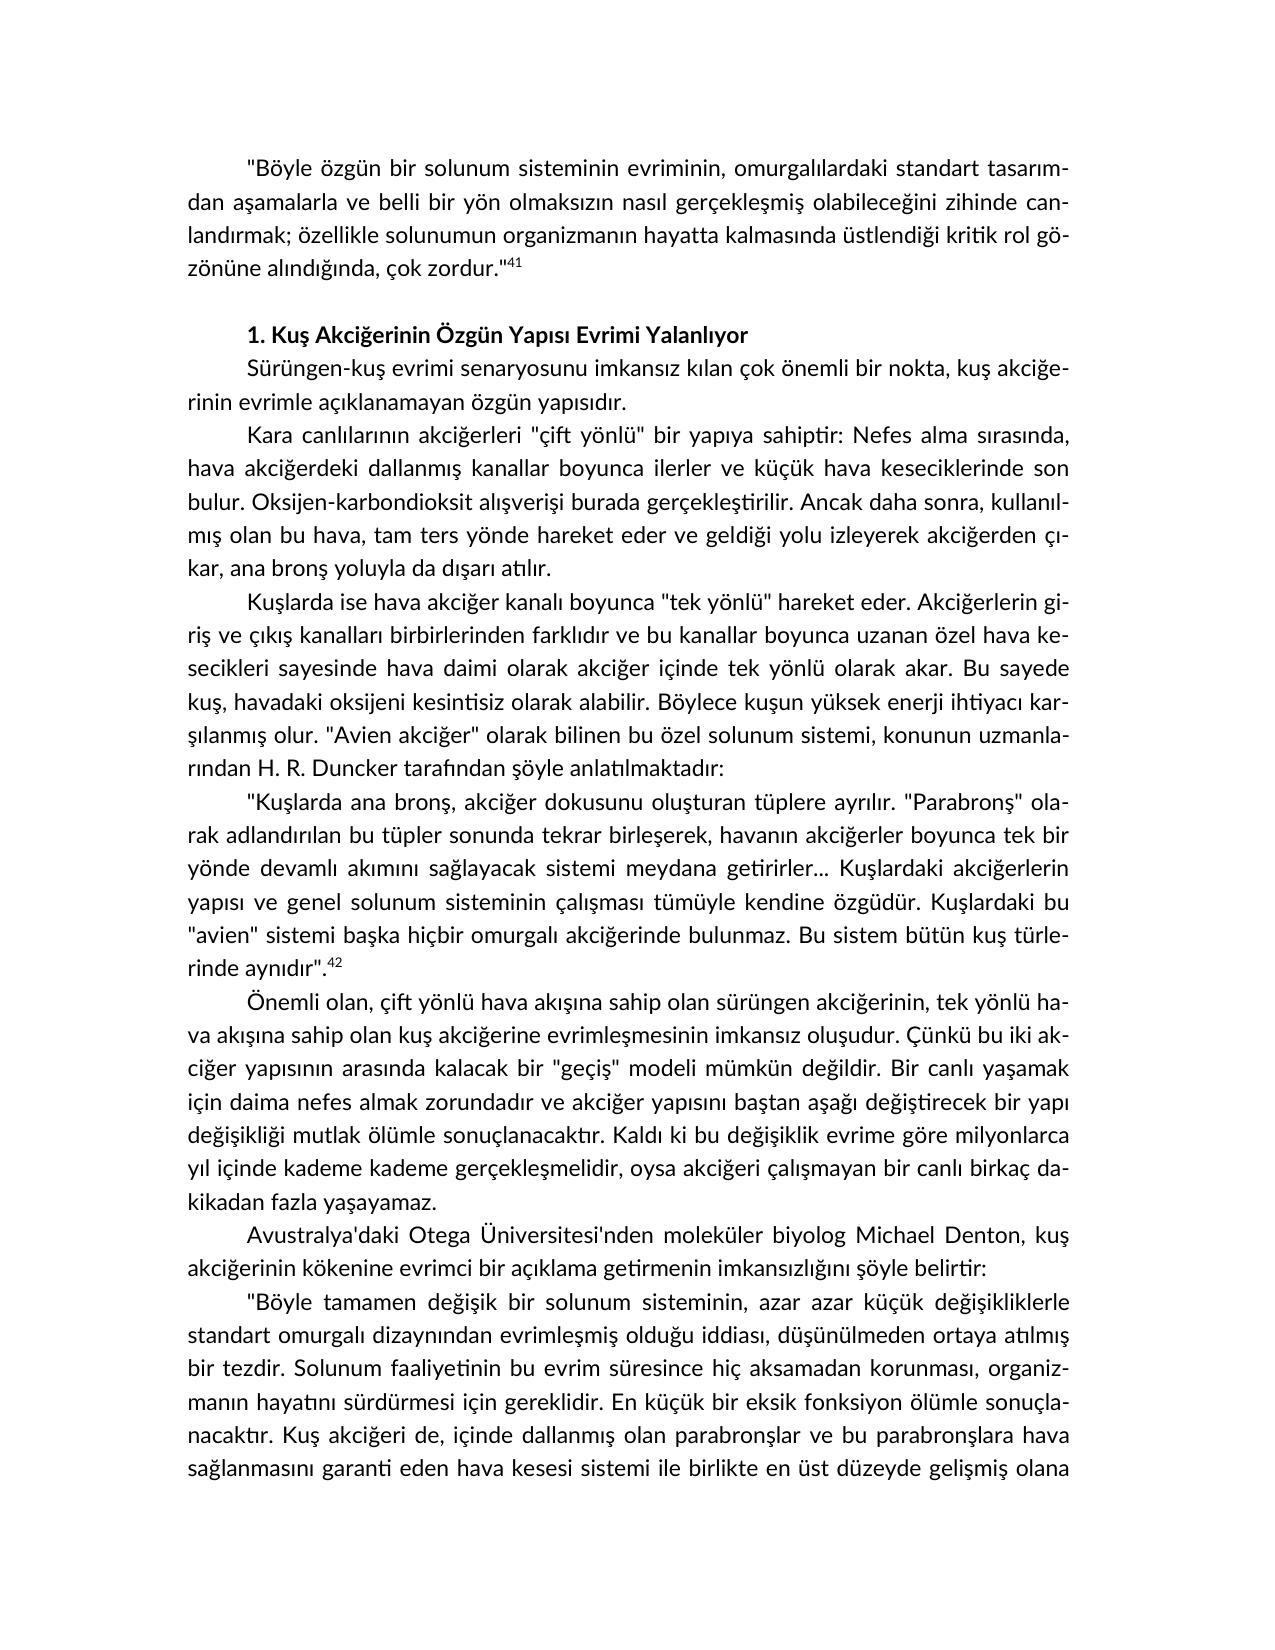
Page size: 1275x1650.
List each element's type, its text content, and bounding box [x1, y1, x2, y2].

text Önem­li olan, çift yön­lü ha­va akı­şı­na sa­hip olan sü­rün­gen ak­ci­ğe­ri­nin, tek yön­lü ha­va akı­şı­na sa­hip olan kuş ak­ci­ğe­ri­ne ev­rim­leş­me­si­nin im­kan­sız olu­şu­dur. Çün­kü bu iki ak­ci­ğer ya­pı­sı­nın ara­sın­da ka­la­cak bir "ge­çiş" mo­de­li müm­kün de­ğil­dir. Bir can­lı ya­şa­mak için dai­ma ne­fes al­mak zo­run­da­dır ve ak­ci­ğer ya­pı­sı­nı baş­tan aşa­ğı de­ğiş­ti­re­cek bir ya­pı de­ği­şik­li­ği mut­lak ölüm­le so­nuç­la­na­cak­tır. Kal­dı ki bu de­ği­şik­lik ev­ri­me gö­re mil­yon­lar­ca yıl için­de ka­de­me ka­de­me ger­çek­leş­me­li­dir, oy­sa ak­ci­ğe­ri ça­lış­ma­yan bir can­lı bir­kaç da­ki­ka­dan faz­la ya­şa­ya­maz. [187, 983, 1070, 1217]
text Avus­tral­ya'da­ki Ote­ga Üni­ver­si­te­si'nden mo­le­kü­ler bi­yo­log Mic­ha­el Den­ton, kuş ak­ci­ğe­ri­nin kö­ke­ni­ne ev­rim­ci bir açık­la­ma ge­tir­me­nin im­kan­sız­lı­ğı­nı şöy­le be­lir­tir: [187, 1217, 1070, 1283]
text "Kuş­lar­da ana bronş, ak­ci­ğer do­ku­su­nu oluş­tu­ran tüp­le­re ay­rı­lır. "Pa­rab­ronş" ola­rak ad­lan­dı­rı­lan bu tüp­ler so­nun­da tek­rar bir­le­şe­rek, ha­va­nın ak­ci­ğer­ler bo­yun­ca tek bir yön­de de­vam­lı akı­mı­nı sağ­la­ya­cak sis­te­mi mey­da­na ge­ti­rir­ler... Kuş­lar­da­ki ak­ci­ğer­le­rin ya­pı­sı ve ge­nel so­lu­num sis­te­mi­nin ça­lış­ma­sı tü­müy­le ken­di­ne öz­gü­dür. Kuş­lar­da­ki bu "avi­en" sis­te­mi baş­ka hiç­bir omur­ga­lı ak­ci­ğe­rin­de bu­lun­maz. Bu sis­tem bü­tün kuş tür­le­rin­de ay­nı­dır".42 [187, 783, 1070, 983]
text "Böy­le öz­gün bir so­lu­num sis­te­mi­nin ev­ri­mi­nin, omur­ga­lı­lar­da­ki stan­dart ta­sa­rım­dan aşa­ma­lar­la ve bel­li bir yön ol­mak­sı­zın na­sıl ger­çek­leş­miş ola­bi­le­ce­ği­ni zi­hin­de can­lan­dır­mak; özel­lik­le so­lu­nu­mun or­ga­niz­ma­nın ha­yat­ta kal­ma­sın­da üst­len­di­ği kri­tik rol gö­zö­nü­ne alın­dı­ğın­da, çok zor­dur."41 [187, 150, 1070, 283]
text Ka­ra can­lı­la­rı­nın ak­ci­ğer­le­ri "çift yön­lü" bir ya­pı­ya sa­hip­tir: Ne­fes al­ma sı­ra­sın­da, ha­va ak­ci­ğer­de­ki dal­lan­mış ka­nal­lar bo­yun­ca iler­ler ve kü­çük ha­va ke­se­cik­le­rin­de son bu­lur. Ok­si­jen-kar­bon­di­ok­sit alış­ve­ri­şi bu­ra­da ger­çek­leş­ti­ri­lir. An­cak da­ha son­ra, kul­la­nıl­mış olan bu ha­va, tam ters yön­de ha­re­ket eder ve gel­di­ği yo­lu iz­le­ye­rek ak­ci­ğer­den çı­kar, ana bronş yo­luy­la da dı­şa­rı atı­lır. [187, 417, 1070, 583]
text Sü­rün­gen-kuş ev­ri­mi se­nar­yo­su­nu im­kan­sız kı­lan çok önem­li bir nok­ta, kuş ak­ci­ğe­ri­nin ev­rim­le açık­la­na­ma­yan öz­gün ya­pı­sı­dır. [187, 350, 1070, 417]
text "Böy­le ta­ma­men de­ği­şik bir so­lu­num sis­te­mi­nin, azar azar kü­çük de­ği­şik­lik­ler­le stan­dart omur­ga­lı di­zay­nın­dan ev­rim­leş­miş ol­du­ğu id­dia­sı, dü­şü­nül­me­den or­ta­ya atıl­mış bir tez­dir. So­lu­num fa­ali­ye­ti­nin bu ev­rim sü­re­sin­ce hiç ak­sa­ma­dan ko­run­ma­sı, or­ga­niz­ma­nın ha­ya­tı­nı sür­dür­me­si için ge­rek­li­dir. En kü­çük bir ek­sik fonk­si­yon ölüm­le so­nuç­la­na­cak­tır. Kuş ak­ci­ğe­ri de, için­de dal­lan­mış olan pa­rab­ronş­lar ve bu pa­rab­ronş­la­ra ha­va sağ­lan­ma­sı­nı ga­ran­ti eden ha­va ke­se­si sis­te­mi ile bir­lik­te en üst dü­zey­de ge­liş­miş ola­na [187, 1283, 1070, 1483]
text 1. Kuş Ak­ci­ğe­ri­nin Öz­gün Ya­pı­sı Ev­ri­mi Ya­lan­lı­yor [187, 317, 1070, 350]
text Kuş­lar­da ise ha­va ak­ci­ğer ka­na­lı bo­yun­ca "tek yön­lü" ha­re­ket eder. Ak­ci­ğer­le­rin gi­riş ve çı­kış ka­nal­la­rı bir­bir­le­rin­den fark­lı­dır ve bu ka­nal­lar bo­yun­ca uza­nan özel ha­va ke­se­cik­le­ri sa­ye­sin­de ha­va dai­mi ola­rak ak­ci­ğer için­de tek yön­lü ola­rak akar. Bu sa­ye­de kuş, ha­va­da­ki ok­si­je­ni ke­sin­ti­siz ola­rak ala­bi­lir. Böy­le­ce ku­şun yük­sek ener­ji ih­ti­ya­cı kar­şı­lan­mış olur. "Avi­en ak­ci­ğer" ola­rak bi­li­nen bu özel so­lu­num sis­te­mi, ko­nu­nun uz­man­la­rın­dan H. R. Dunc­ker ta­ra­fın­dan şöy­le an­la­tıl­mak­ta­dır: [187, 583, 1070, 783]
